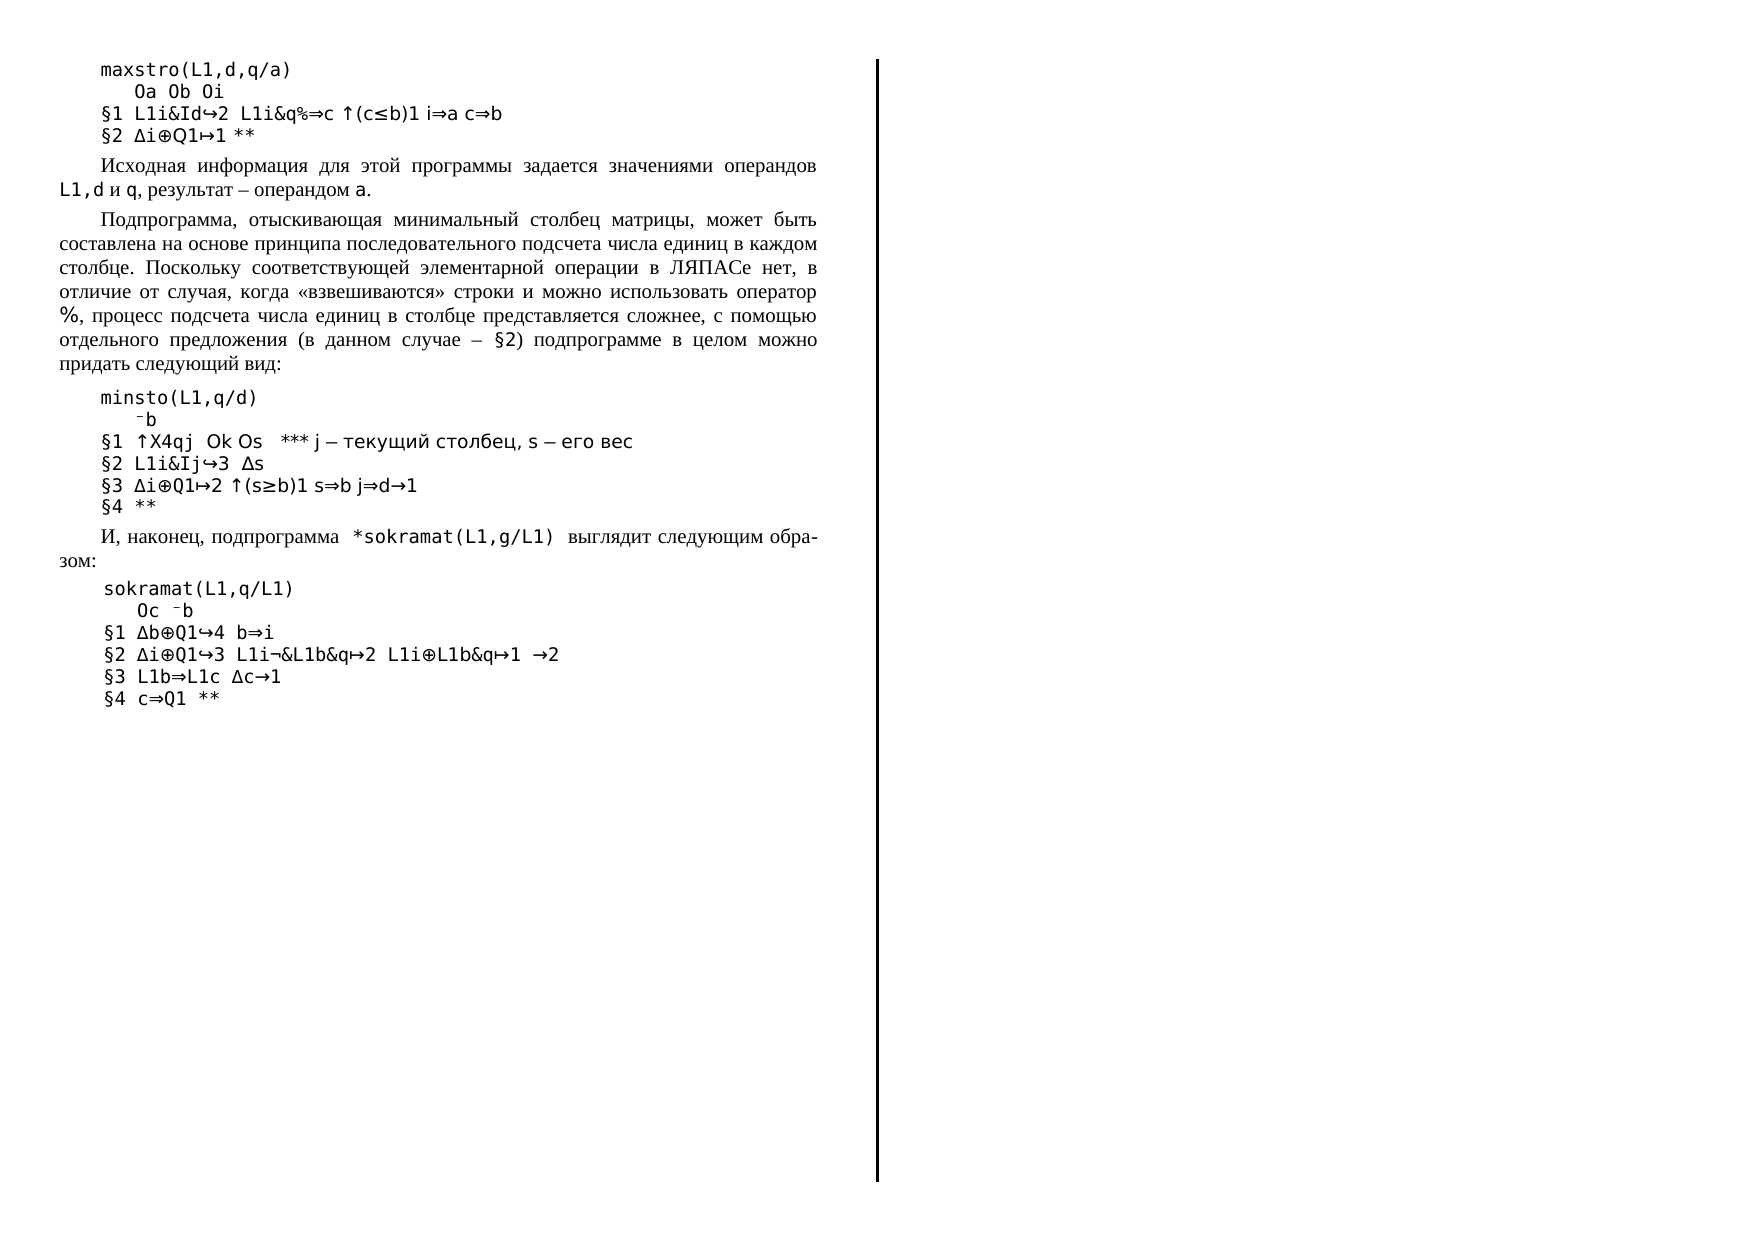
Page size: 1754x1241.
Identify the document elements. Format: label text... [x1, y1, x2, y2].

text ⁻b [59, 409, 818, 431]
text §3 L1b⇒L1c ∆c→1 [59, 666, 818, 688]
text Oc ⁻b [59, 600, 818, 622]
text Исходная информация для этой программы задается значениями операндов L1,d и q, результат – операндом a. [59, 152, 818, 201]
text §1 ↑X4qj Ok Os *** j — текущий столбец, s — его вес [59, 431, 818, 453]
text И, наконец, подпрограмма *sokramat(L1,g/L1) выглядит следующим обра­зом: [59, 524, 818, 572]
text Подпрограмма, отыскивающая минимальный столбец матрицы, может быть составлена на основе принципа последова­тельного подсчета числа единиц в каждом столбце. Поскольку соответствующей элементарной операции в ЛЯПАСе нет, в отличие от случая, когда «взвешиваются» строки и можно использовать оператор %, процесс подсчета числа единиц в столбце представляется сложнее, с помощью отдельного предложения (в данном случае – §2) подпрограмме в целом можно придать следующий вид: [59, 207, 818, 375]
text §3 ∆i⊕Q1↦2 ↑(s≥b)1 s⇒b j⇒d→1 [59, 475, 818, 497]
text §1 ∆b⊕Q1↪4 b⇒i [59, 622, 818, 644]
text §2 ∆i⊕Q1↪3 L1i¬&L1b&q↦2 L1i⊕L1b&q↦1 →2 [59, 644, 818, 666]
text §4 ** [59, 497, 818, 518]
text §2 ∆i⊕Q1↦1 ** [59, 125, 818, 147]
text sokramat(L1,q/L1) [59, 578, 818, 600]
text maxstro(L1,d,q/a) [59, 59, 818, 81]
text §1 L1i&Id↪2 L1i&q%⇒c ↑(c≤b)1 i⇒a c⇒b [59, 103, 818, 125]
text minsto(L1,q/d) [59, 387, 818, 409]
text §4 c⇒Q1 ** [59, 688, 818, 710]
text Oa Ob Oi [59, 81, 818, 103]
text §2 L1i&Ij↪3 ∆s [59, 453, 818, 475]
